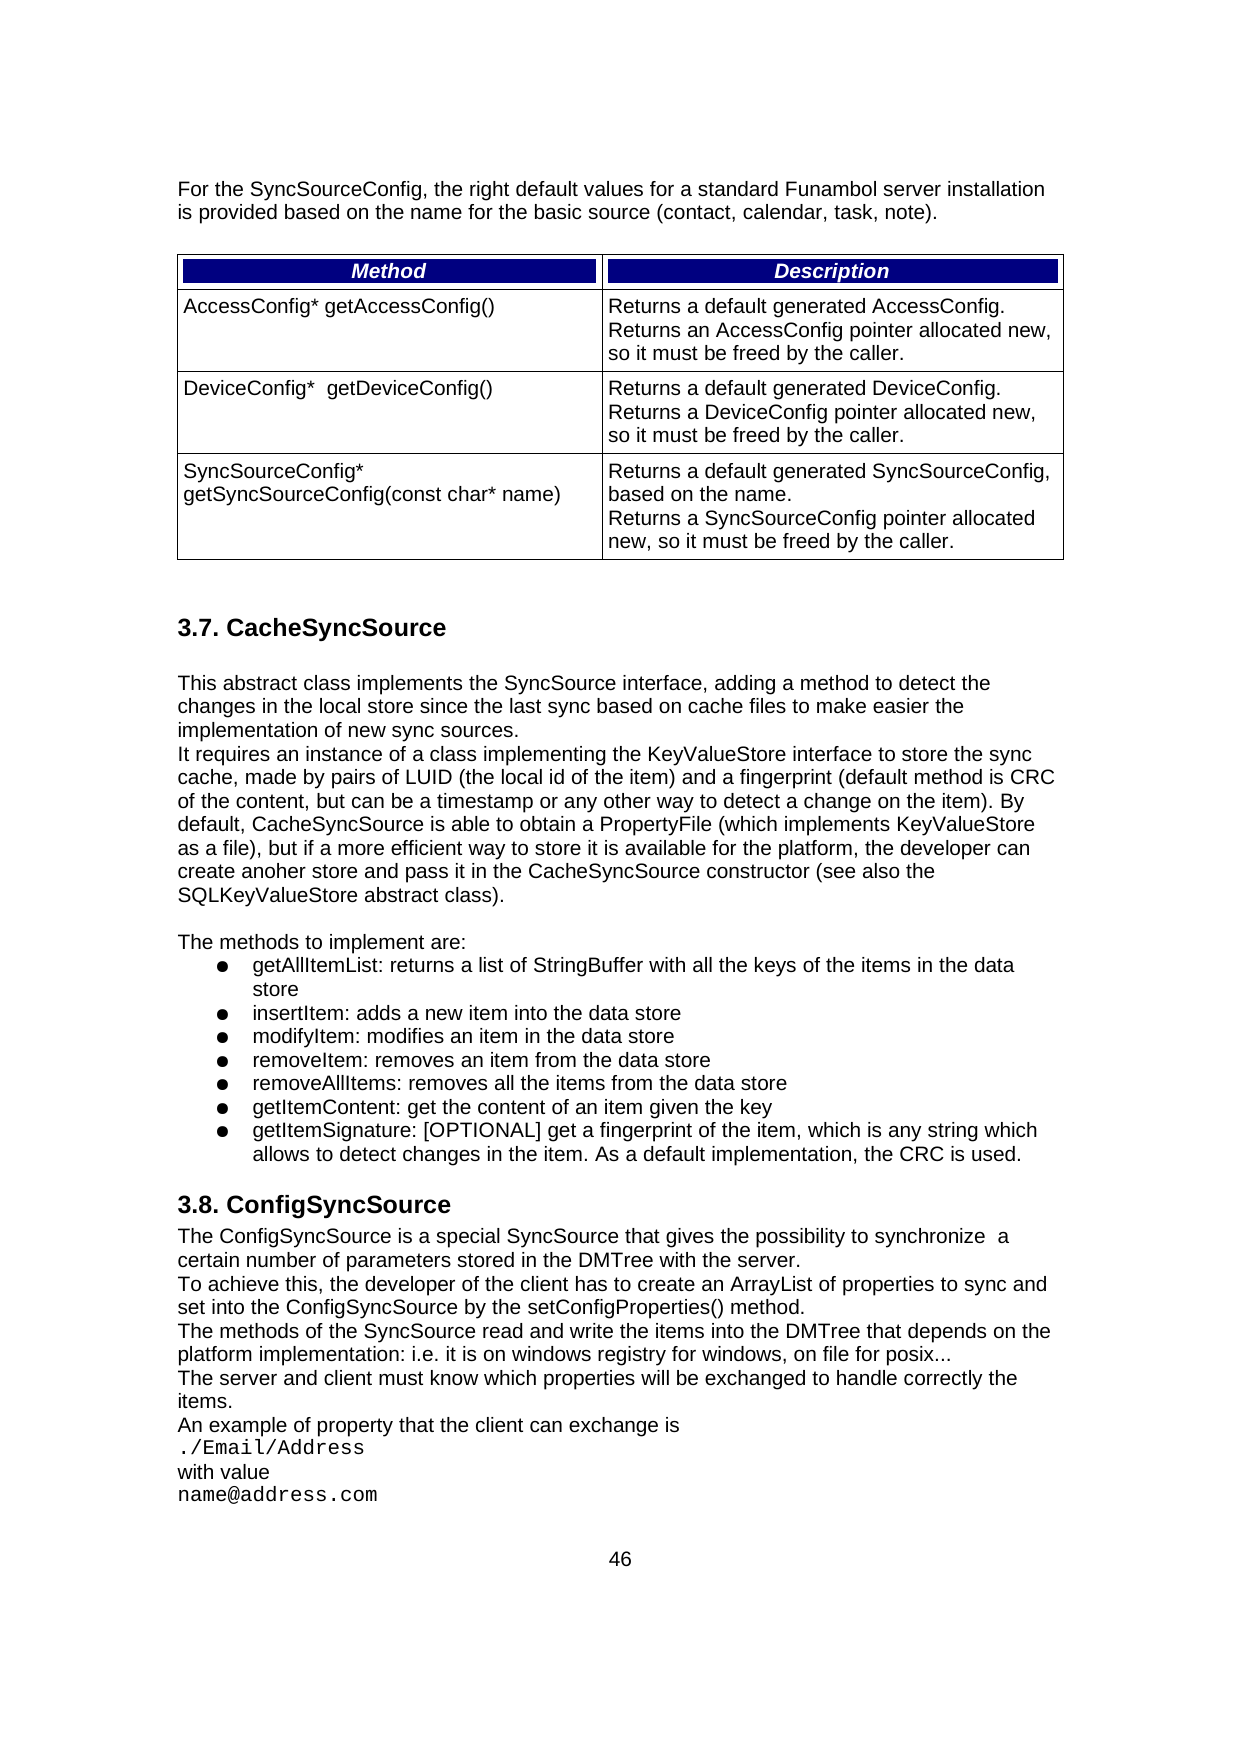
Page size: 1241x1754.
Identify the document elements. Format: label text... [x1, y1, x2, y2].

text The methods to implement are: [177, 930, 1063, 954]
text The ConfigSyncSource is a special SyncSource that gives the possibility to synchronize a certain number of parameters stored in the DMTree with the server. [177, 1225, 1063, 1272]
subtitle ConfigSyncSource [177, 1191, 1063, 1219]
text For the SyncSourceConfig, the right default values for a standard Funambol server installation is provided based on the name for the basic source (contact, calendar, task, note). [177, 177, 1063, 224]
list modifyItem: modifies an item in the data store [215, 1024, 1063, 1048]
text with value [177, 1461, 1063, 1484]
table_header Method [178, 255, 602, 289]
list insertItem: adds a new item into the data store [215, 1001, 1063, 1024]
table_header Description [603, 255, 1063, 289]
subtitle CacheSyncSource [177, 613, 1063, 642]
text An example of property that the client can exchange is [177, 1413, 1063, 1437]
table_cell AccessConfig* getAccessConfig() [178, 290, 602, 371]
text The methods of the SyncSource read and write the items into the DMTree that depends on the platform implementation: i.e. it is on windows registry for windows, on file for posix... [177, 1319, 1063, 1366]
table_cell Returns a default generated AccessConfig. Returns an AccessConfig pointer allocated new, so it must be freed by the caller. [603, 290, 1063, 371]
text To achieve this, the developer of the client has to create an ArrayList of properties to sync and set into the ConfigSyncSource by the setConfigProperties() method. [177, 1272, 1063, 1319]
list getItemContent: get the content of an item given the key [215, 1095, 1063, 1119]
list getItemSignature: [OPTIONAL] get a fingerprint of the item, which is any string which allows to detect changes in the item. As a default implementation, the CRC is used. [215, 1119, 1063, 1166]
table_cell Returns a default generated SyncSourceConfig, based on the name. Returns a SyncSourceConfig pointer allocated new, so it must be freed by the caller. [603, 454, 1063, 559]
text name@address.com [177, 1484, 1063, 1508]
table_cell Returns a default generated DeviceConfig. Returns a DeviceConfig pointer allocated new, so it must be freed by the caller. [603, 372, 1063, 453]
list removeAllItems: removes all the items from the data store [215, 1072, 1063, 1095]
text The server and client must know which properties will be exchanged to handle correctly the items. [177, 1366, 1063, 1413]
list removeItem: removes an item from the data store [215, 1048, 1063, 1072]
list getAllItemList: returns a list of StringBuffer with all the keys of the items in the data store [215, 954, 1063, 1001]
text This abstract class implements the SyncSource interface, adding a method to detect the changes in the local store since the last sync based on cache files to make easier the implementation of new sync sources. [177, 671, 1063, 742]
text It requires an instance of a class implementing the KeyValueStore interface to store the sync cache, made by pairs of LUID (the local id of the item) and a fingerprint (default method is CRC of the content, but can be a timestamp or any other way to detect a change on the item). By default, CacheSyncSource is able to obtain a PropertyFile (which implements KeyValueStore as a file), but if a more efficient way to store it is available for the platform, the developer can create anoher store and pass it in the CacheSyncSource constructor (see also the SQLKeyValueStore abstract class). [177, 742, 1063, 907]
table_cell DeviceConfig* getDeviceConfig() [178, 372, 602, 453]
text ./Email/Address [177, 1437, 1063, 1461]
table_cell SyncSourceConfig* getSyncSourceConfig(const char* name) [178, 454, 602, 559]
